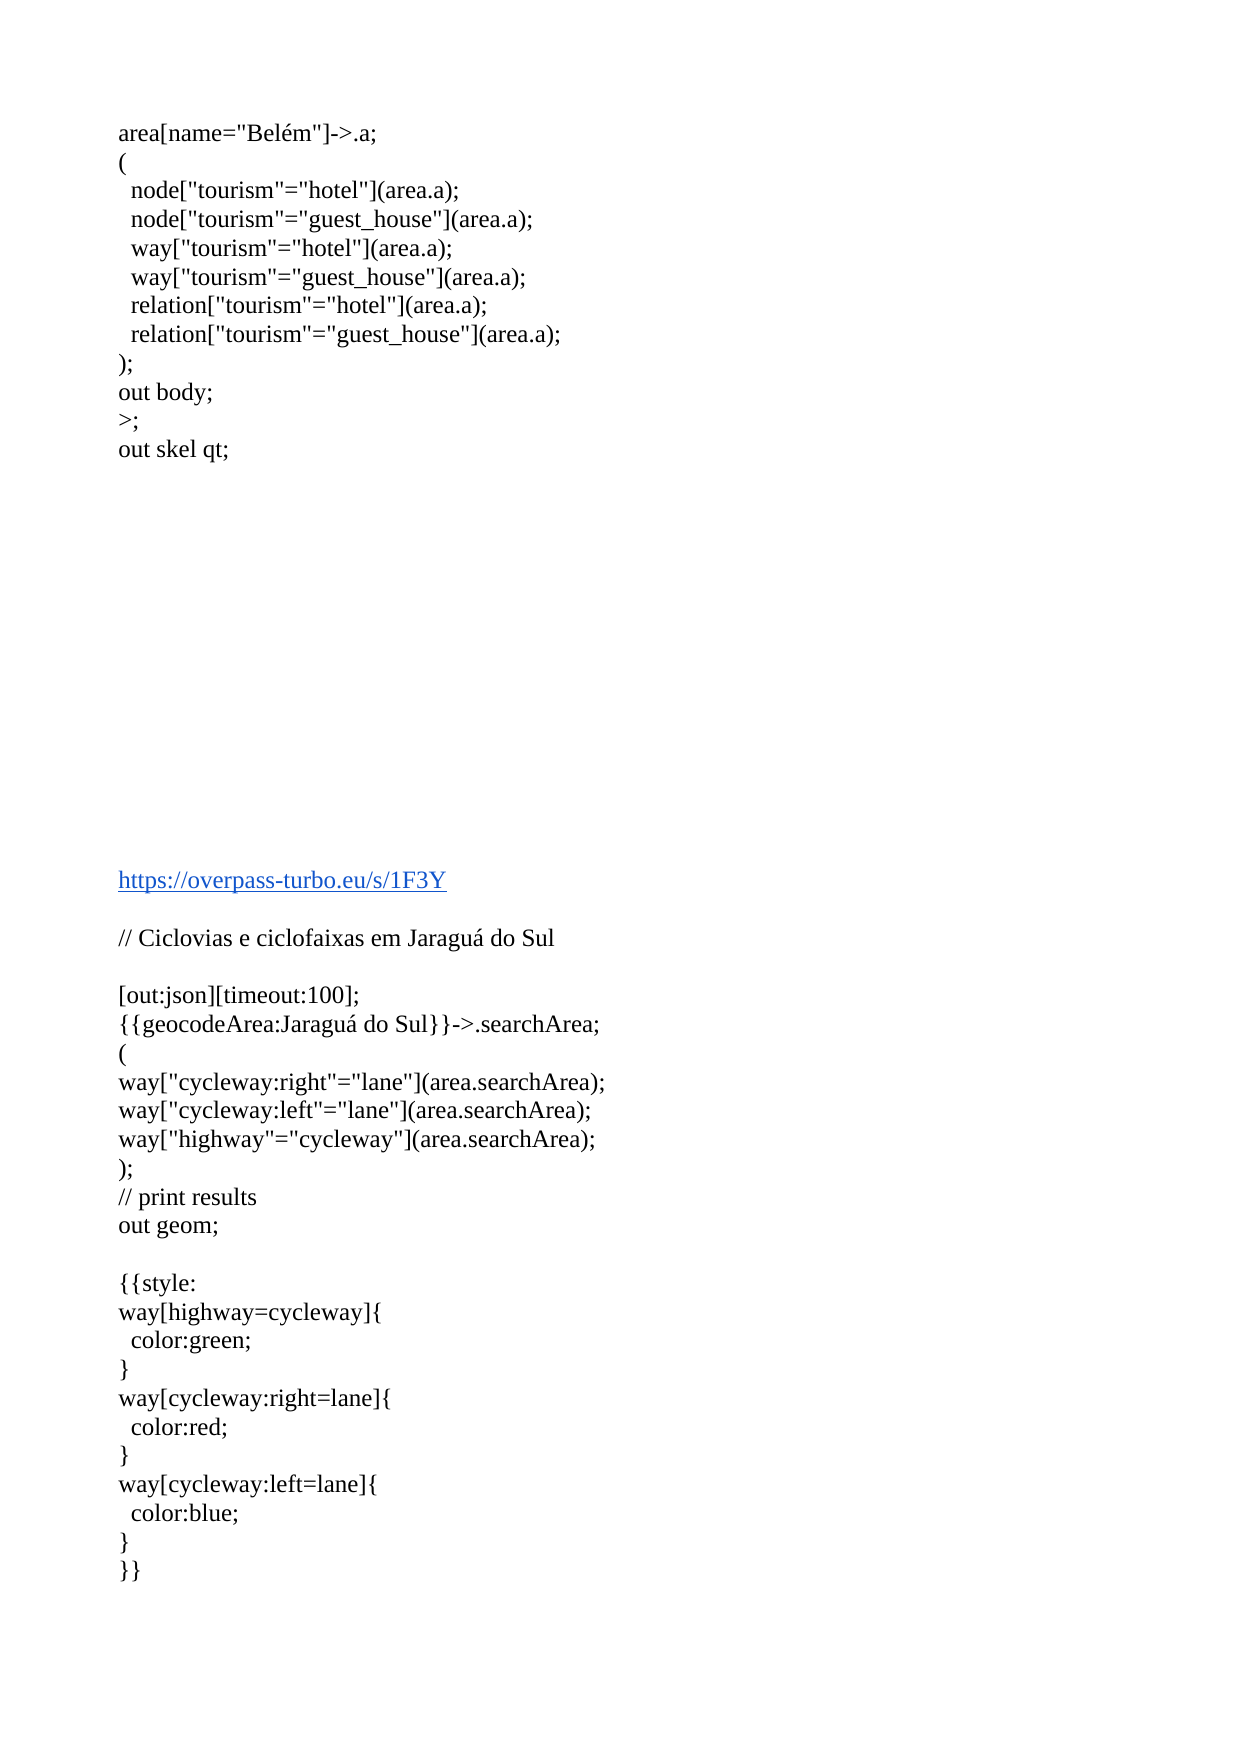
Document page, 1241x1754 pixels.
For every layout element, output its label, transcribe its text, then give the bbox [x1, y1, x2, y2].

text // Ciclovias e ciclofaixas em Jaraguá do Sul [118, 923, 1122, 952]
text out body; [118, 377, 1122, 406]
text out skel qt; [118, 434, 1122, 463]
text >; [118, 406, 1122, 434]
text https://overpass-turbo.eu/s/1F3Y [118, 866, 1122, 894]
text } [118, 1354, 1122, 1383]
text {{style: [118, 1268, 1122, 1297]
text area[name="Belém"]->.a; [118, 118, 1122, 147]
text ( [118, 147, 1122, 176]
text way["cycleway:right"="lane"](area.searchArea); [118, 1067, 1122, 1096]
text ); [118, 348, 1122, 377]
text color:red; [118, 1412, 1122, 1441]
text way[cycleway:left=lane]{ [118, 1469, 1122, 1498]
text // print results [118, 1182, 1122, 1211]
text way["tourism"="guest_house"](area.a); [118, 262, 1122, 291]
text way["cycleway:left"="lane"](area.searchArea); [118, 1096, 1122, 1124]
text color:green; [118, 1326, 1122, 1354]
text relation["tourism"="hotel"](area.a); [118, 291, 1122, 319]
text relation["tourism"="guest_house"](area.a); [118, 319, 1122, 348]
text way["highway"="cycleway"](area.searchArea); [118, 1124, 1122, 1153]
text {{geocodeArea:Jaraguá do Sul}}->.searchArea; [118, 1009, 1122, 1038]
text color:blue; [118, 1498, 1122, 1527]
text way[highway=cycleway]{ [118, 1297, 1122, 1326]
text out geom; [118, 1211, 1122, 1239]
text ( [118, 1038, 1122, 1067]
text ); [118, 1153, 1122, 1182]
text node["tourism"="guest_house"](area.a); [118, 204, 1122, 233]
text } [118, 1441, 1122, 1469]
text way[cycleway:right=lane]{ [118, 1383, 1122, 1412]
text } [118, 1527, 1122, 1556]
text [out:json][timeout:100]; [118, 981, 1122, 1009]
text way["tourism"="hotel"](area.a); [118, 233, 1122, 262]
text }} [118, 1556, 1122, 1584]
text node["tourism"="hotel"](area.a); [118, 176, 1122, 204]
